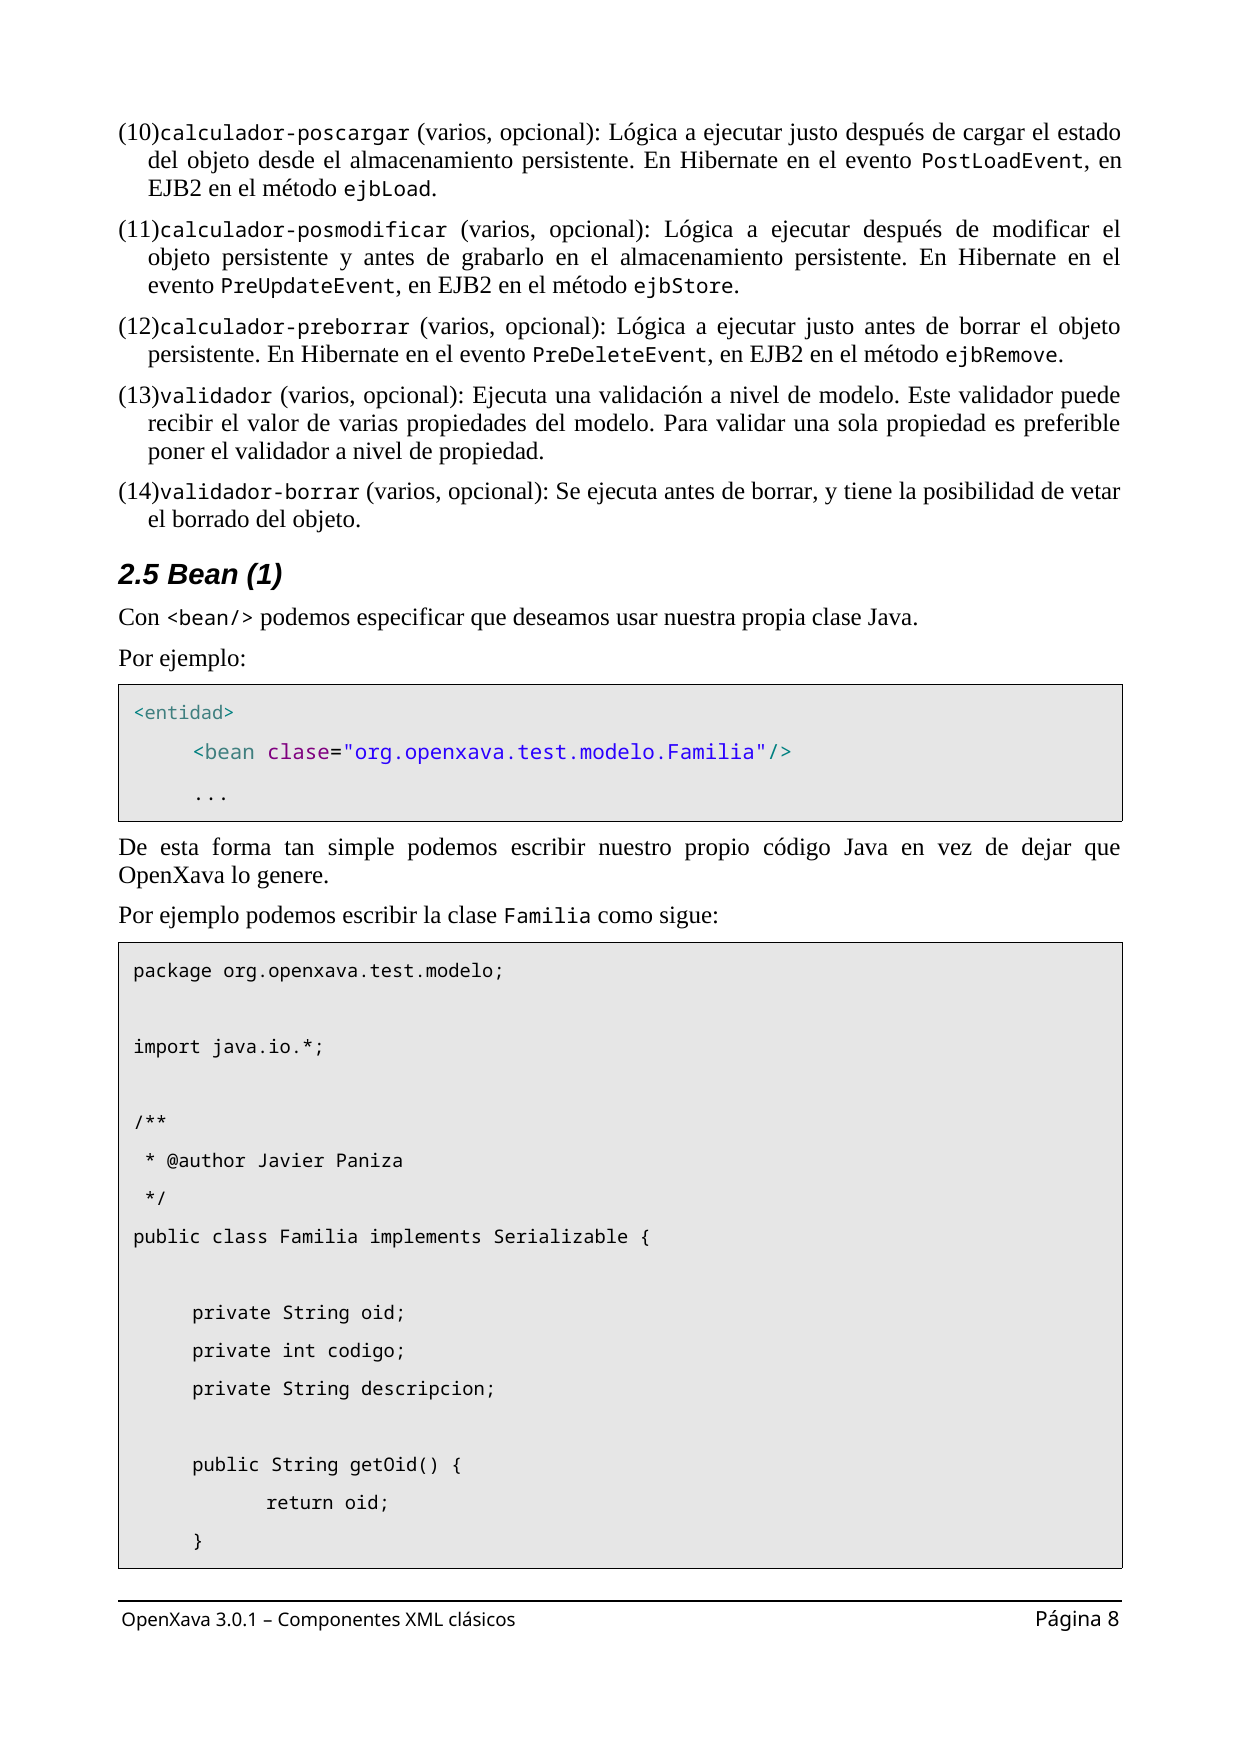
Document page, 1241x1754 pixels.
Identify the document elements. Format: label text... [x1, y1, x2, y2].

text Por ejemplo: [118, 644, 1122, 672]
text Con <bean/> podemos especificar que deseamos usar nuestra propia clase Java. [118, 603, 1122, 631]
text private int codigo; [119, 1322, 1122, 1360]
text <entidad> [119, 685, 1122, 722]
text } [119, 1512, 1122, 1568]
list calculador-poscargar (varios, opcional): Lógica a ejecutar justo después de cargar el estado del objeto desde el almacenamiento persistente. En Hibernate en el evento PostLoadEvent, en EJB2 en el método ejbLoad. [118, 118, 1122, 203]
text /** [119, 1094, 1122, 1132]
text public String getOid() { [119, 1436, 1122, 1474]
text return oid; [119, 1474, 1122, 1512]
list calculador-posmodificar (varios, opcional): Lógica a ejecutar después de modificar el objeto persistente y antes de grabarlo en el almacenamiento persistente. En Hibernate en el evento PreUpdateEvent, en EJB2 en el método ejbStore. [118, 215, 1122, 299]
text * @author Javier Paniza [119, 1132, 1122, 1170]
list calculador-preborrar (varios, opcional): Lógica a ejecutar justo antes de borrar el objeto persistente. En Hibernate en el evento PreDeleteEvent, en EJB2 en el método ejbRemove. [118, 312, 1122, 368]
subtitle Bean (1) [118, 558, 1122, 591]
text package org.openxava.test.modelo; [119, 943, 1122, 980]
text public class Familia implements Serializable { [119, 1208, 1122, 1246]
list validador (varios, opcional): Ejecuta una validación a nivel de modelo. Este validador puede recibir el valor de varias propiedades del modelo. Para validar una sola propiedad es preferible poner el validador a nivel de propiedad. [118, 381, 1122, 464]
text import java.io.*; [119, 1018, 1122, 1056]
text ... [119, 763, 1122, 821]
text private String oid; [119, 1284, 1122, 1322]
text private String descripcion; [119, 1360, 1122, 1398]
text */ [119, 1170, 1122, 1208]
list validador-borrar (varios, opcional): Se ejecuta antes de borrar, y tiene la posibilidad de vetar el borrado del objeto. [118, 477, 1122, 533]
text De esta forma tan simple podemos escribir nuestro propio código Java en vez de dejar que OpenXava lo genere. [118, 833, 1122, 889]
text Por ejemplo podemos escribir la clase Familia como sigue: [118, 901, 1122, 929]
text <bean clase="org.openxava.test.modelo.Familia"/> [119, 722, 1122, 763]
